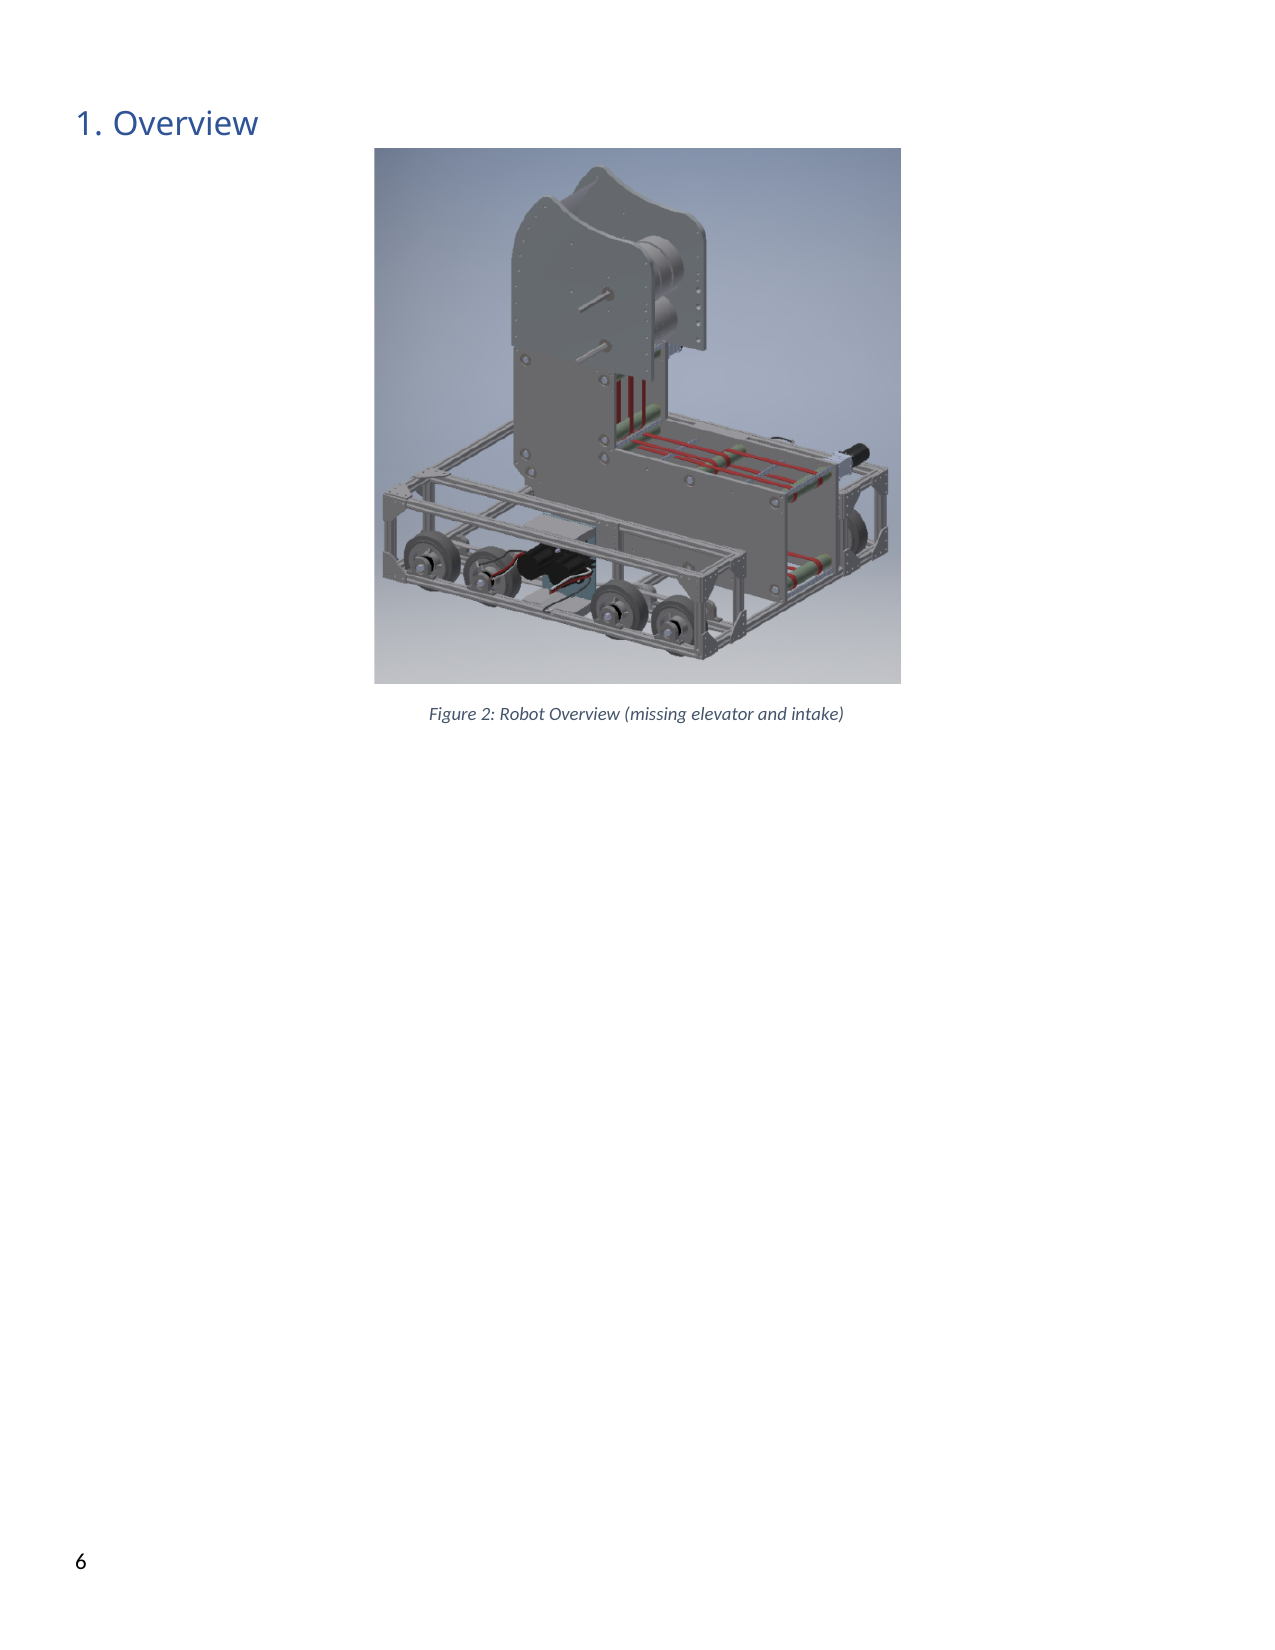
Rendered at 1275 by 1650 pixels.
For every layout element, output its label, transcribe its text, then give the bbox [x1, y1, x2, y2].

subtitle Overview [75, 100, 1200, 145]
picture [374, 148, 901, 684]
text Figure 2: Robot Overview (missing elevator and intake) [75, 702, 1200, 725]
